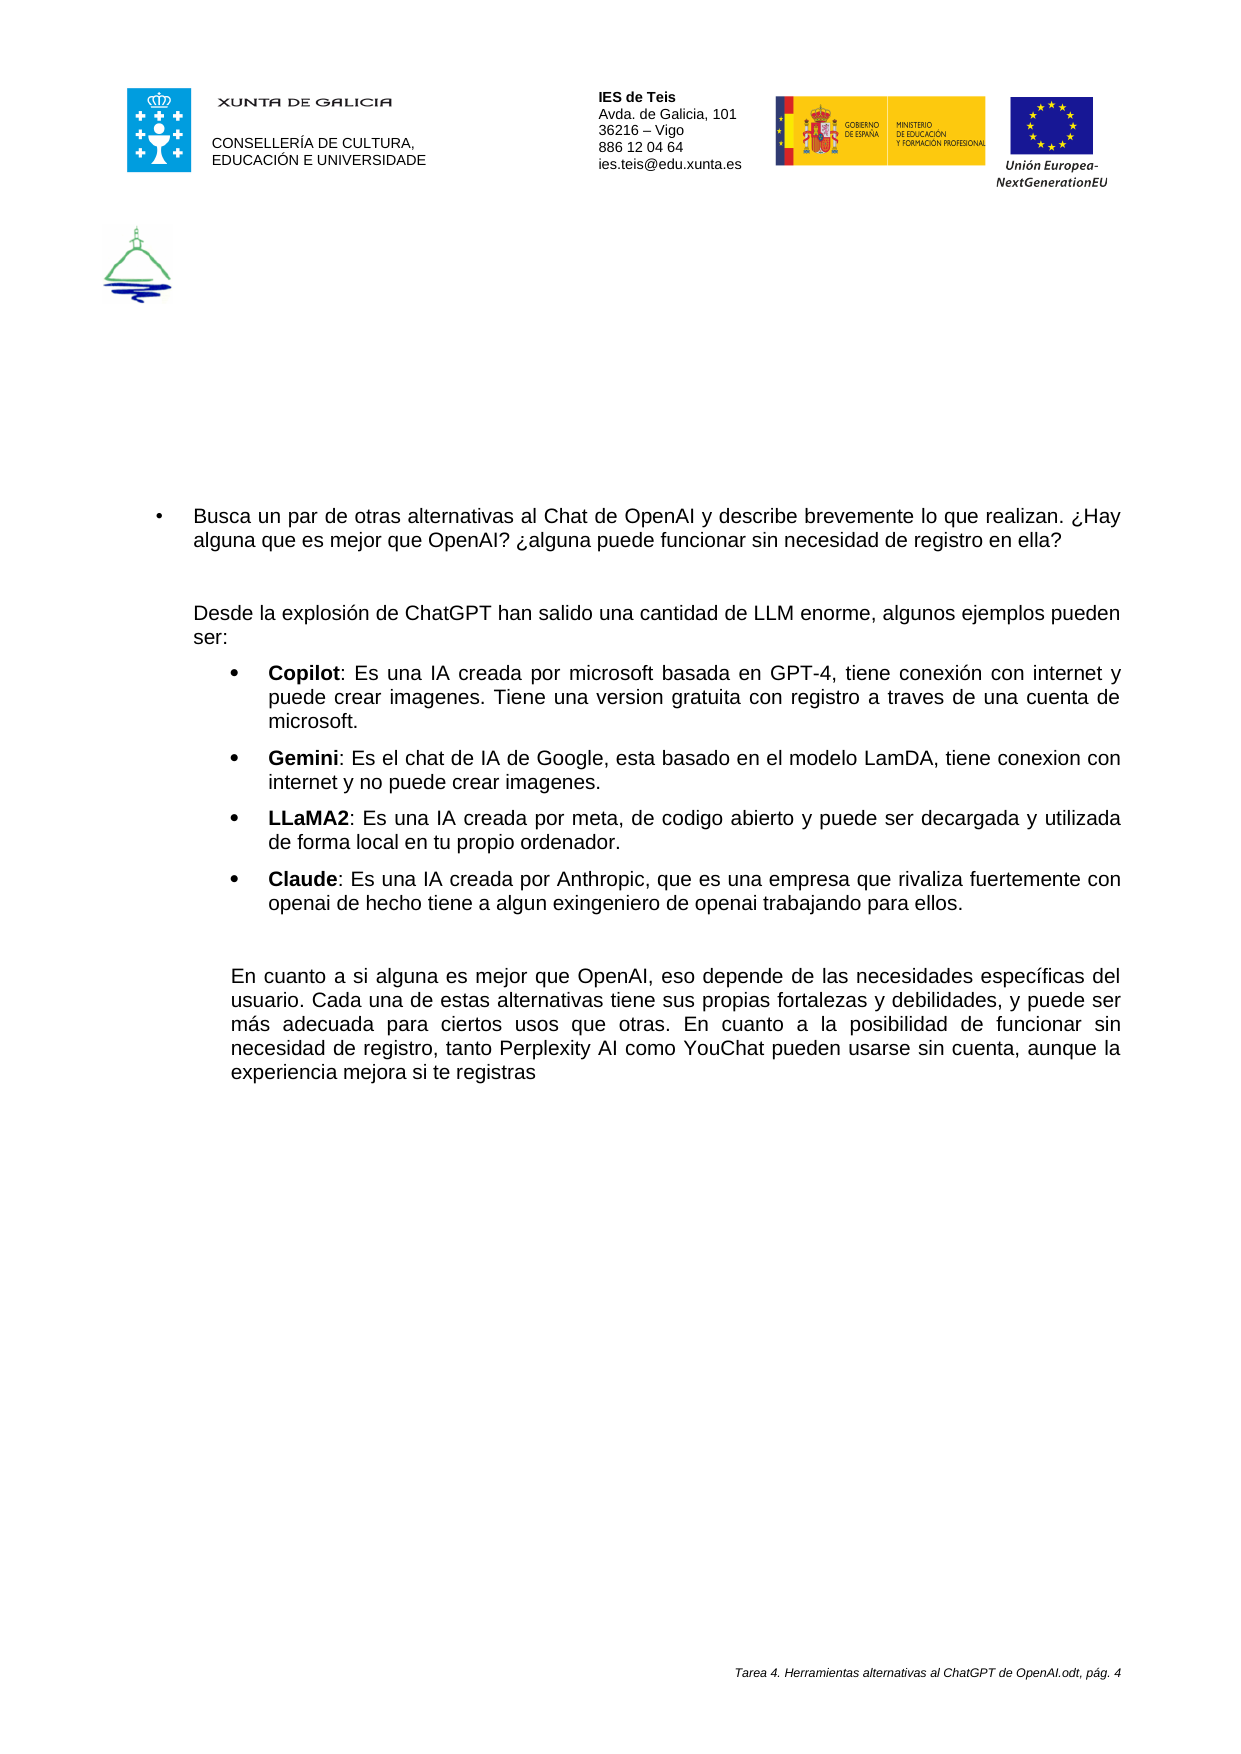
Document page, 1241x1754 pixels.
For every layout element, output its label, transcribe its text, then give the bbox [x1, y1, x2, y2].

text En cuanto a si alguna es mejor que OpenAI, eso depende de las necesidades específicas del usuario. Cada una de estas alternativas tiene sus propias fortalezas y debilidades, y puede ser más adecuada para ciertos usos que otras. En cuanto a la posibilidad de funcionar sin necesidad de registro, tanto Perplexity AI como YouChat pueden usarse sin cuenta, aunque la experiencia mejora si te registras [231, 964, 1122, 1083]
list Busca un par de otras alternativas al Chat de OpenAI y describe brevemente lo que realizan. ¿Hay alguna que es mejor que OpenAI? ¿alguna puede funcionar sin necesidad de registro en ella? [156, 504, 1122, 552]
list LLaMA2: Es una IA creada por meta, de codigo abierto y puede ser decargada y utilizada de forma local en tu propio ordenador. [231, 806, 1122, 854]
text Desde la explosión de ChatGPT han salido una cantidad de LLM enorme, algunos ejemplos pueden ser: [193, 601, 1122, 649]
list Gemini: Es el chat de IA de Google, esta basado en el modelo LamDA, tiene conexion con internet y no puede crear imagenes. [231, 746, 1122, 794]
list Copilot: Es una IA creada por microsoft basada en GPT-4, tiene conexión con internet y puede crear imagenes. Tiene una version gratuita con registro a traves de una cuenta de microsoft. [231, 661, 1122, 733]
list Claude: Es una IA creada por Anthropic, que es una empresa que rivaliza fuertemente con openai de hecho tiene a algun exingeniero de openai trabajando para ellos. [231, 867, 1122, 915]
